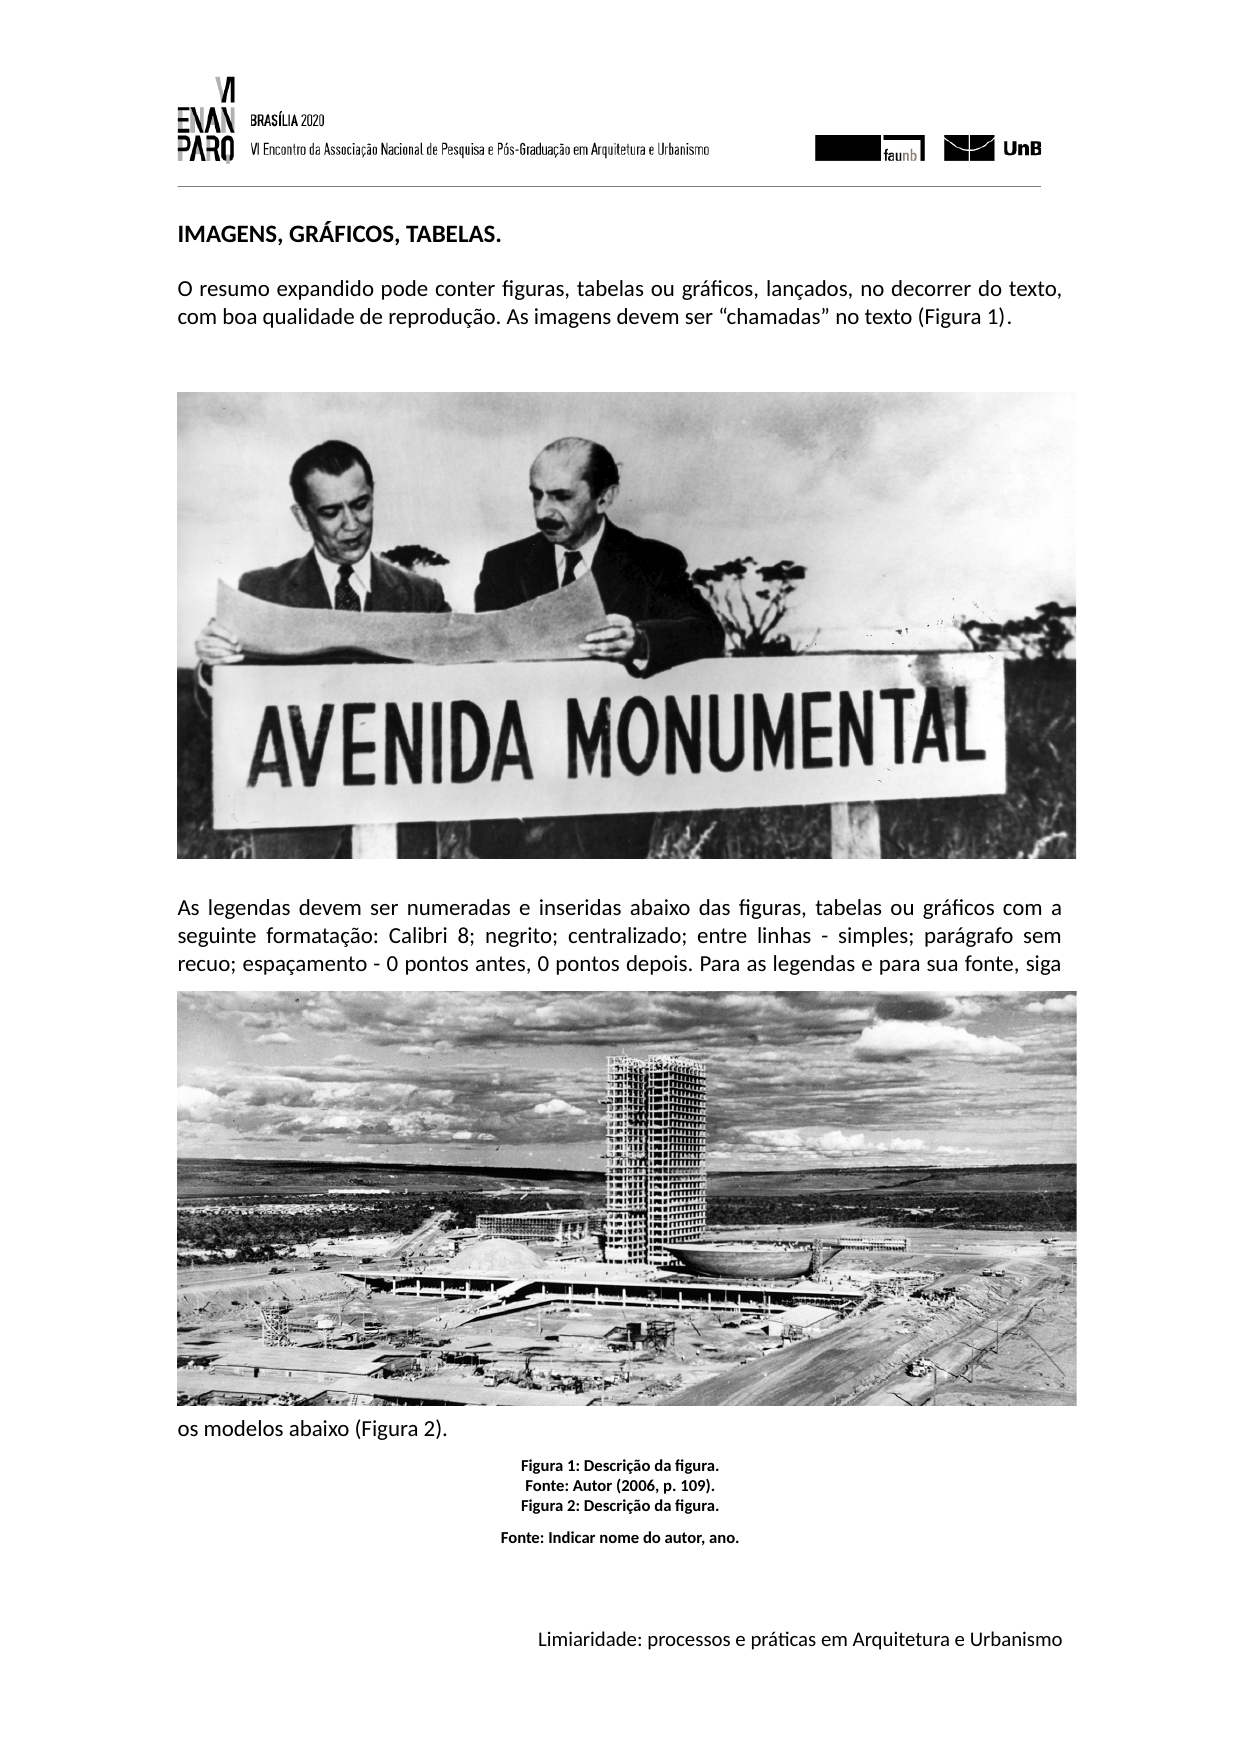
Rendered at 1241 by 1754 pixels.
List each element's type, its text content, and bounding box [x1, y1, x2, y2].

text Figura 1: Descrição da figura. [177, 1455, 1063, 1475]
text Fonte: Indicar nome do autor, ano. [177, 1528, 1063, 1548]
text Fonte: Autor (2006, p. 109). [177, 1475, 1063, 1496]
text [177, 355, 1063, 392]
text As legendas devem ser numeradas e inseridas abaixo das figuras, tabelas ou gráficos com a seguinte formatação: Calibri 8; negrito; centralizado; entre linhas - simples; parágrafo sem recuo; espaçamento - 0 pontos antes, 0 pontos depois. Para as legendas e para sua fonte, siga [177, 859, 1063, 991]
picture [177, 70, 1042, 193]
picture [177, 392, 1077, 859]
text os modelos abaixo (Figura 2). [177, 1406, 1063, 1442]
text Figura 2: Descrição da figura. [177, 1496, 1063, 1516]
picture [177, 991, 1077, 1406]
text O resumo expandido pode conter figuras, tabelas ou gráficos, lançados, no decorrer do texto, com boa qualidade de reprodução. As imagens devem ser “chamadas” no texto (Figura 1). [177, 274, 1063, 330]
subtitle IMAGENS, GRÁFICOS, TABELAS. [177, 218, 1063, 248]
